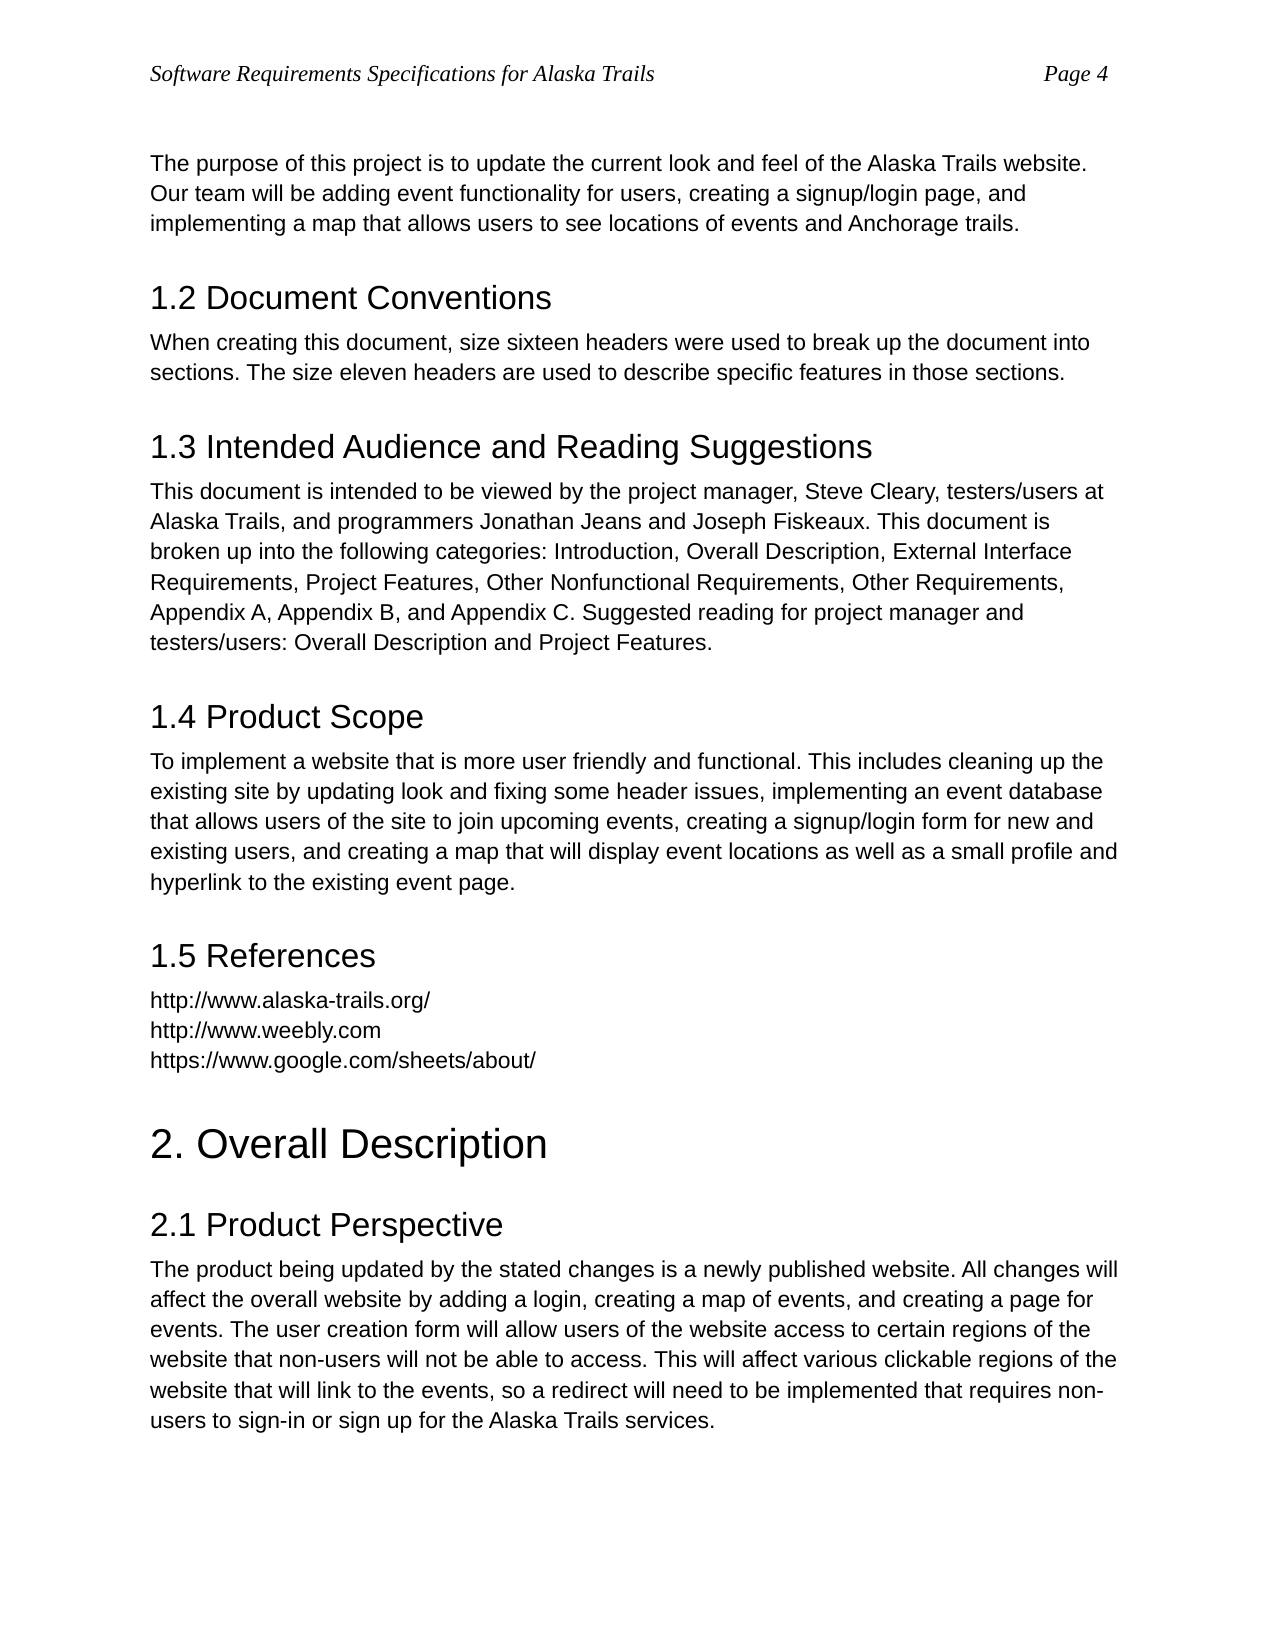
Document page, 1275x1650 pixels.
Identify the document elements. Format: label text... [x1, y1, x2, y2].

subtitle 1.2 Document Conventions [150, 278, 1125, 317]
text To implement a website that is more user friendly and functional. This includes cleaning up the existing site by updating look and fixing some header issues, implementing an event database that allows users of the site to join upcoming events, creating a signup/login form for new and existing users, and creating a map that will display event locations as well as a small profile and hyperlink to the existing event page. [150, 748, 1125, 895]
subtitle 1.5 References [150, 936, 1125, 974]
subtitle 1.3 Intended Audience and Reading Suggestions [150, 427, 1125, 465]
subtitle 1.4 Product Scope [150, 697, 1125, 735]
text This document is intended to be viewed by the project manager, Steve Cleary, testers/users at Alaska Trails, and programmers Jonathan Jeans and Joseph Fiskeaux. This document is broken up into the following categories: Introduction, Overall Description, External Interface Requirements, Project Features, Other Nonfunctional Requirements, Other Requirements, Appendix A, Appendix B, and Appendix C. Suggested reading for project manager and testers/users: Overall Description and Project Features. [150, 478, 1125, 655]
text When creating this document, size sixteen headers were used to break up the document into sections. The size eleven headers are used to describe specific features in those sections. [150, 329, 1125, 386]
text The product being updated by the stated changes is a newly published website. All changes will affect the overall website by adding a login, creating a map of events, and creating a page for events. The user creation form will allow users of the website access to certain regions of the website that non-users will not be able to access. This will affect various clickable regions of the website that will link to the events, so a redirect will need to be implemented that requires non-users to sign-in or sign up for the Alaska Trails services. [150, 1256, 1125, 1433]
subtitle 2.1 Product Perspective [150, 1205, 1125, 1243]
text https://www.google.com/sheets/about/ [150, 1047, 1125, 1074]
text http://www.alaska-trails.org/ [150, 987, 1125, 1013]
text The purpose of this project is to update the current look and feel of the Alaska Trails website. Our team will be adding event functionality for users, creating a signup/login page, and implementing a map that allows users to see locations of events and Anchorage trails. [150, 150, 1125, 237]
text http://www.weebly.com [150, 1017, 1125, 1044]
subtitle 2. Overall Description [150, 1119, 1125, 1167]
